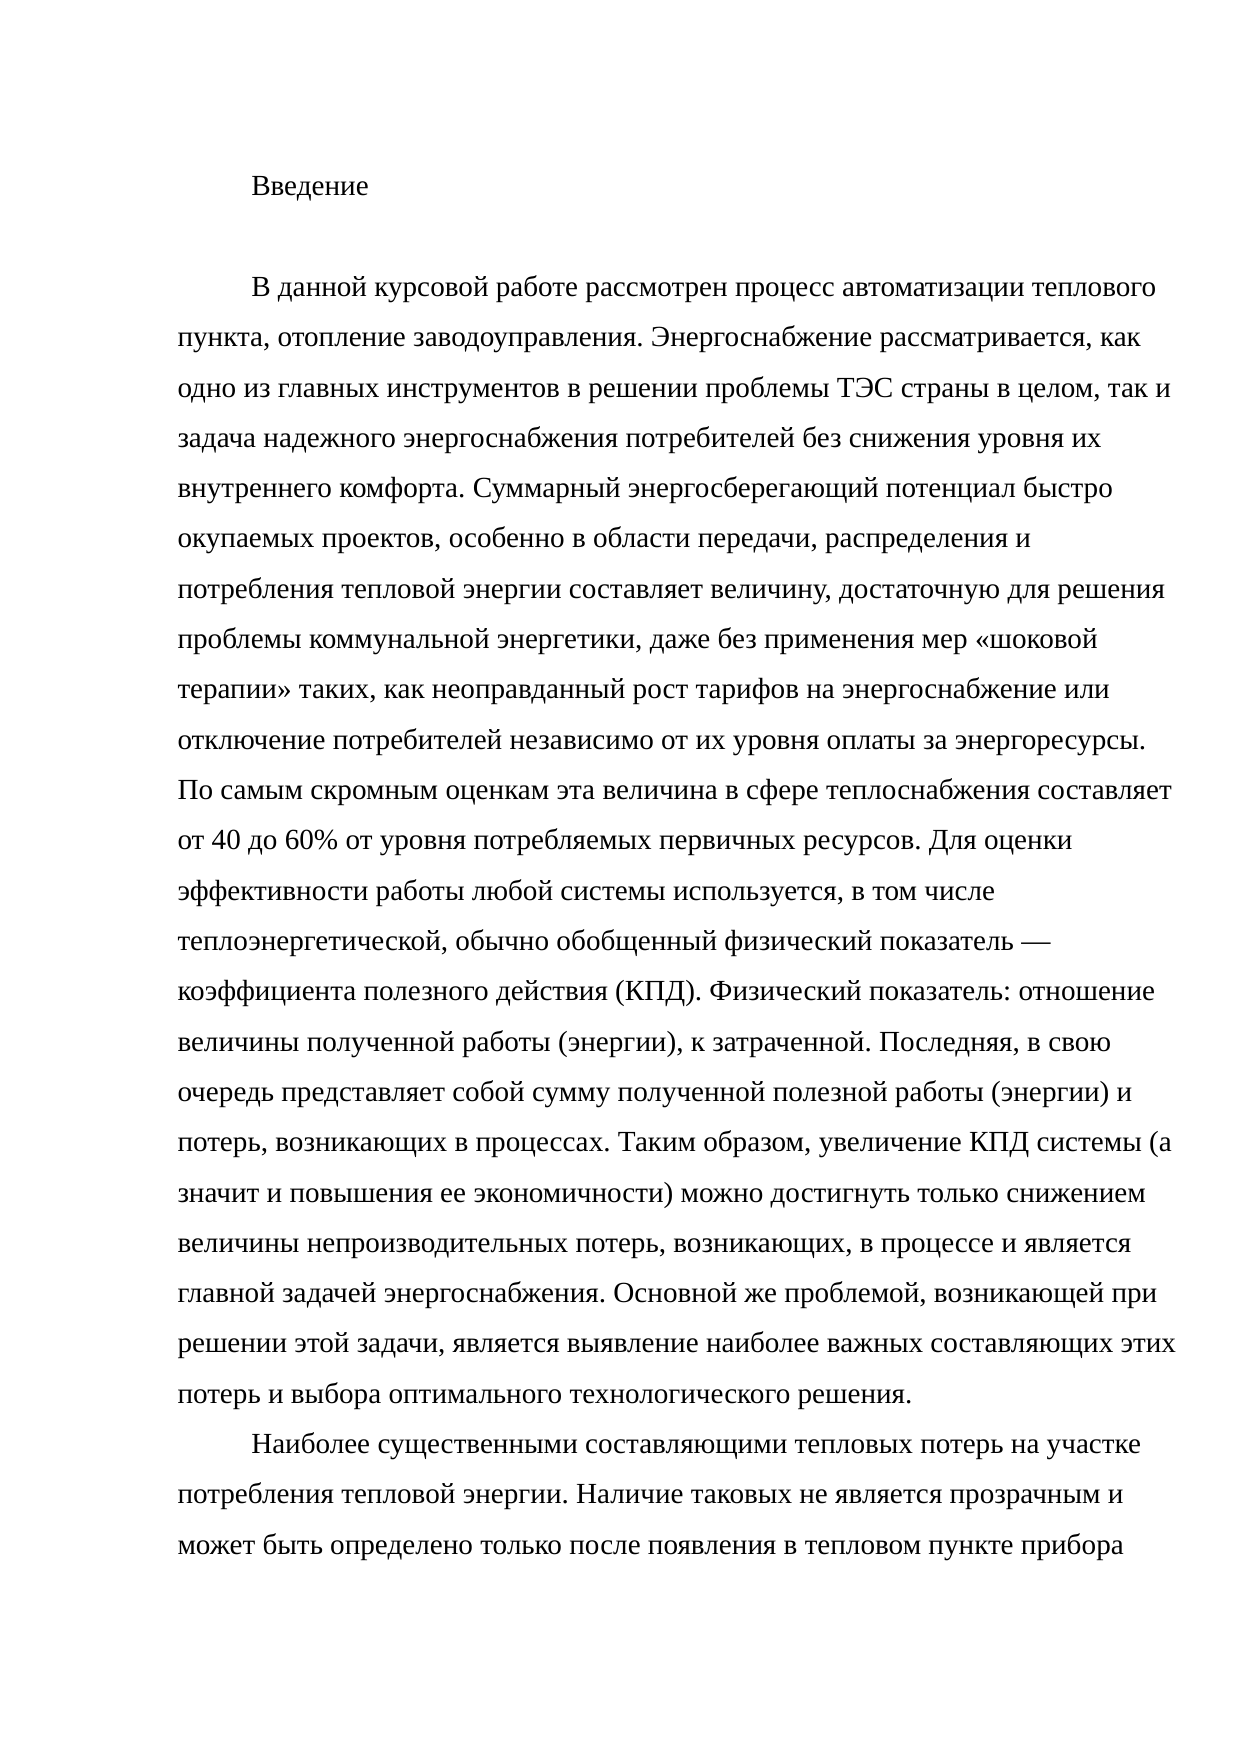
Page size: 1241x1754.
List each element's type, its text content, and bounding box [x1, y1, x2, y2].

text В данной курсовой работе рассмотрен процесс автоматизации теплового пункта, отопление заводоуправления. Энергоснабжение рассматривается, как одно из главных инструментов в решении проблемы ТЭС страны в целом, так и задача надежного энергоснабжения потребителей без снижения уровня их внутреннего комфорта. Суммарный энергосберегающий потенциал быстро окупаемых проектов, особенно в области передачи, распределения и потребления тепловой энергии составляет величину, достаточную для решения проблемы коммунальной энергетики, даже без применения мер «шоковой терапии» таких, как неоправданный рост тарифов на энергоснабжение или отключение потребителей независимо от их уровня оплаты за энергоресурсы. По самым скромным оценкам эта величина в сфере теплоснабжения составляет от 40 до 60% от уровня потребляемых первичных ресурсов. Для оценки эффективности работы любой системы используется, в том числе теплоэнергетической, обычно обобщенный физический показатель — коэффициента полезного действия (КПД). Физический показатель: отношение величины полученной работы (энергии), к затраченной. Последняя, в свою очередь представляет собой сумму полученной полезной работы (энергии) и потерь, возникающих в процессах. Таким образом, увеличение КПД системы (а значит и повышения ее экономичности) можно достигнуть только снижением величины непроизводительных потерь, возникающих, в процессе и является главной задачей энергоснабжения. Основной же проблемой, возникающей при решении этой задачи, является выявление наиболее важных составляющих этих потерь и выбора оптимального технологического решения. [177, 269, 1181, 1409]
text Наиболее существенными составляющими тепловых потерь на участке потребления тепловой энергии. Наличие таковых не является прозрачным и может быть определено только после появления в тепловом пункте прибора [177, 1426, 1181, 1560]
text Введение [177, 168, 1181, 202]
